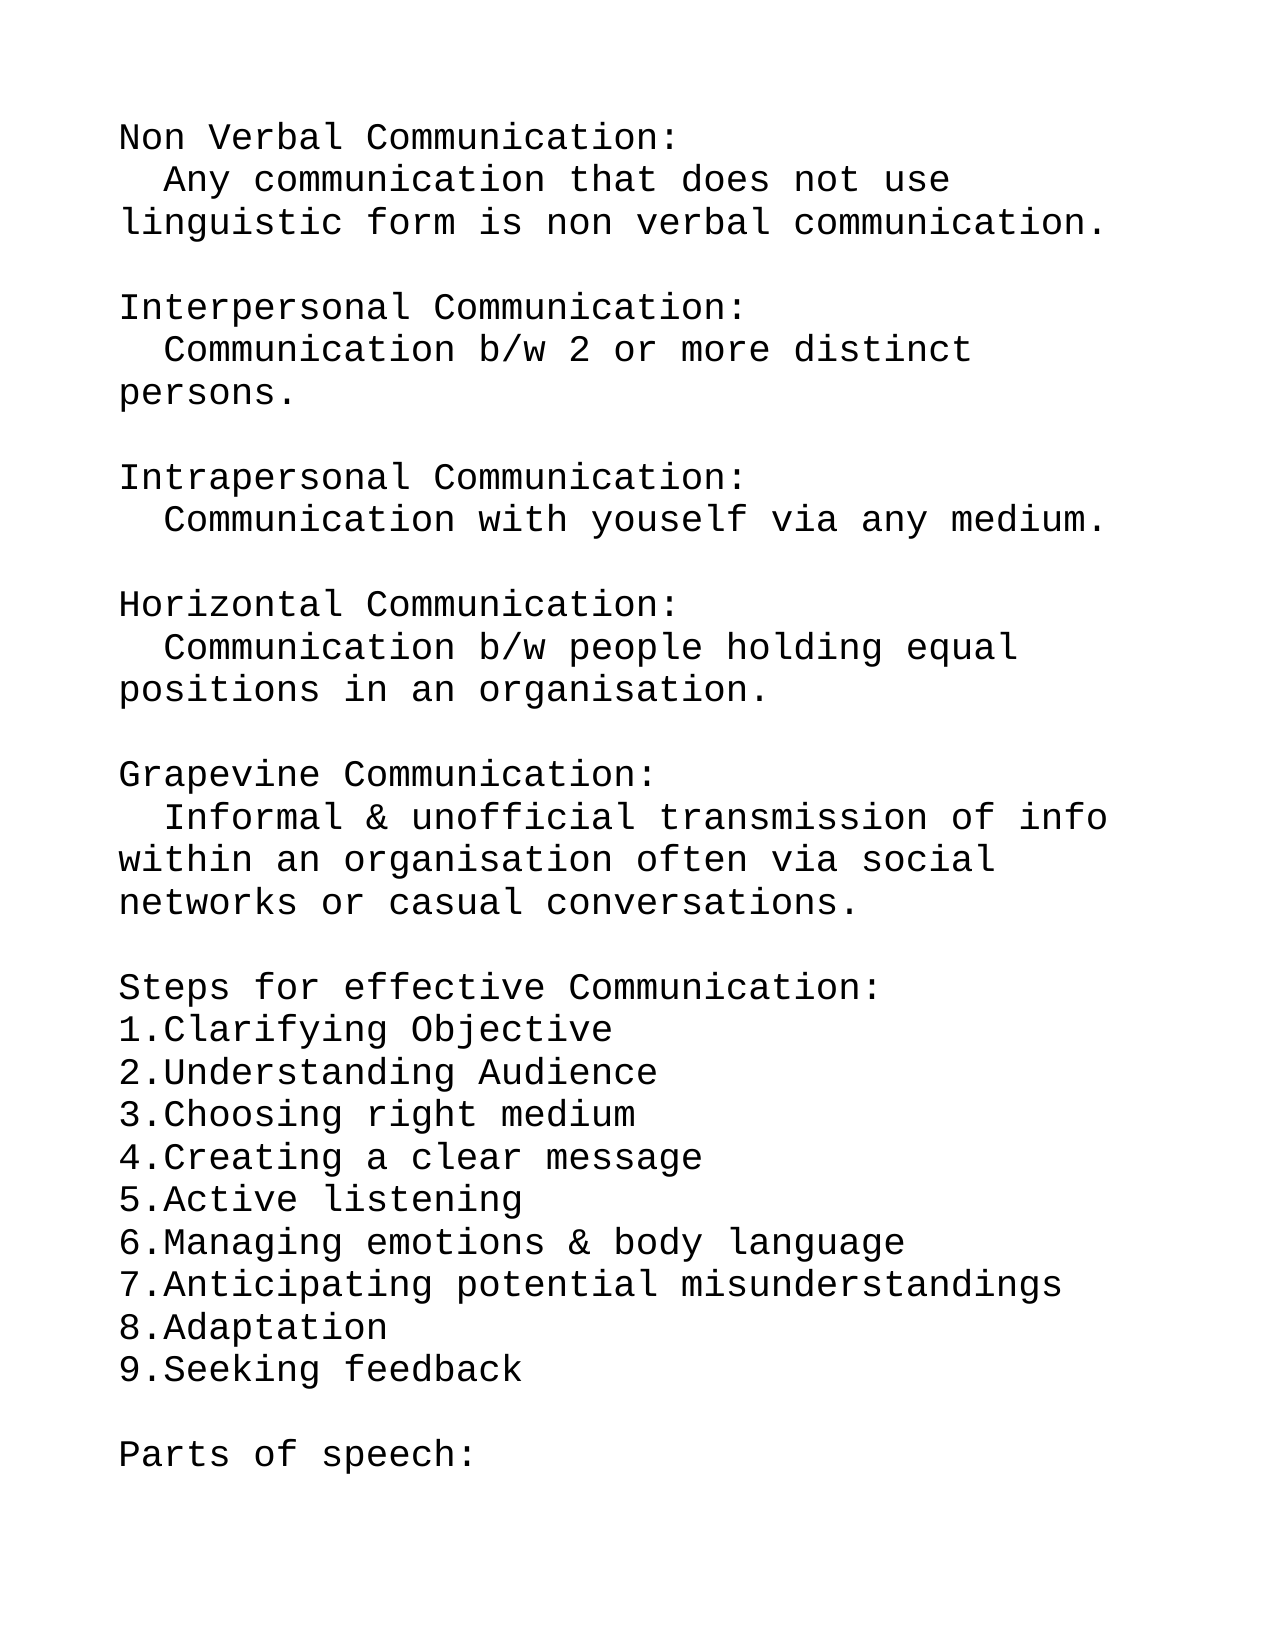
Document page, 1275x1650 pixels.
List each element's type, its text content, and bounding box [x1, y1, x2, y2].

text 5.Active listening [118, 1181, 1157, 1223]
text 9.Seeking feedback [118, 1351, 1157, 1393]
text 6.Managing emotions & body language [118, 1223, 1157, 1266]
text Interpersonal Communication: [118, 288, 1157, 331]
text Horizontal Communication: [118, 586, 1157, 628]
text Intrapersonal Communication: [118, 458, 1157, 501]
text 7.Anticipating potential misunderstandings [118, 1266, 1157, 1308]
text Communication with youself via any medium. [118, 501, 1157, 543]
text Communication b/w people holding equal positions in an organisation. [118, 628, 1157, 713]
text 1.Clarifying Objective [118, 1011, 1157, 1053]
text Grapevine Communication: [118, 756, 1157, 798]
text Non Verbal Communication: [118, 118, 1157, 161]
text Informal & unofficial transmission of info within an organisation often via social networks or casual conversations. [118, 798, 1157, 926]
text Steps for effective Communication: [118, 968, 1157, 1011]
text Any communication that does not use linguistic form is non verbal communication. [118, 161, 1157, 246]
text 4.Creating a clear message [118, 1138, 1157, 1181]
text Communication b/w 2 or more distinct persons. [118, 331, 1157, 416]
text 8.Adaptation [118, 1308, 1157, 1351]
text Parts of speech: [118, 1436, 1157, 1478]
text 3.Choosing right medium [118, 1096, 1157, 1138]
text 2.Understanding Audience [118, 1053, 1157, 1096]
